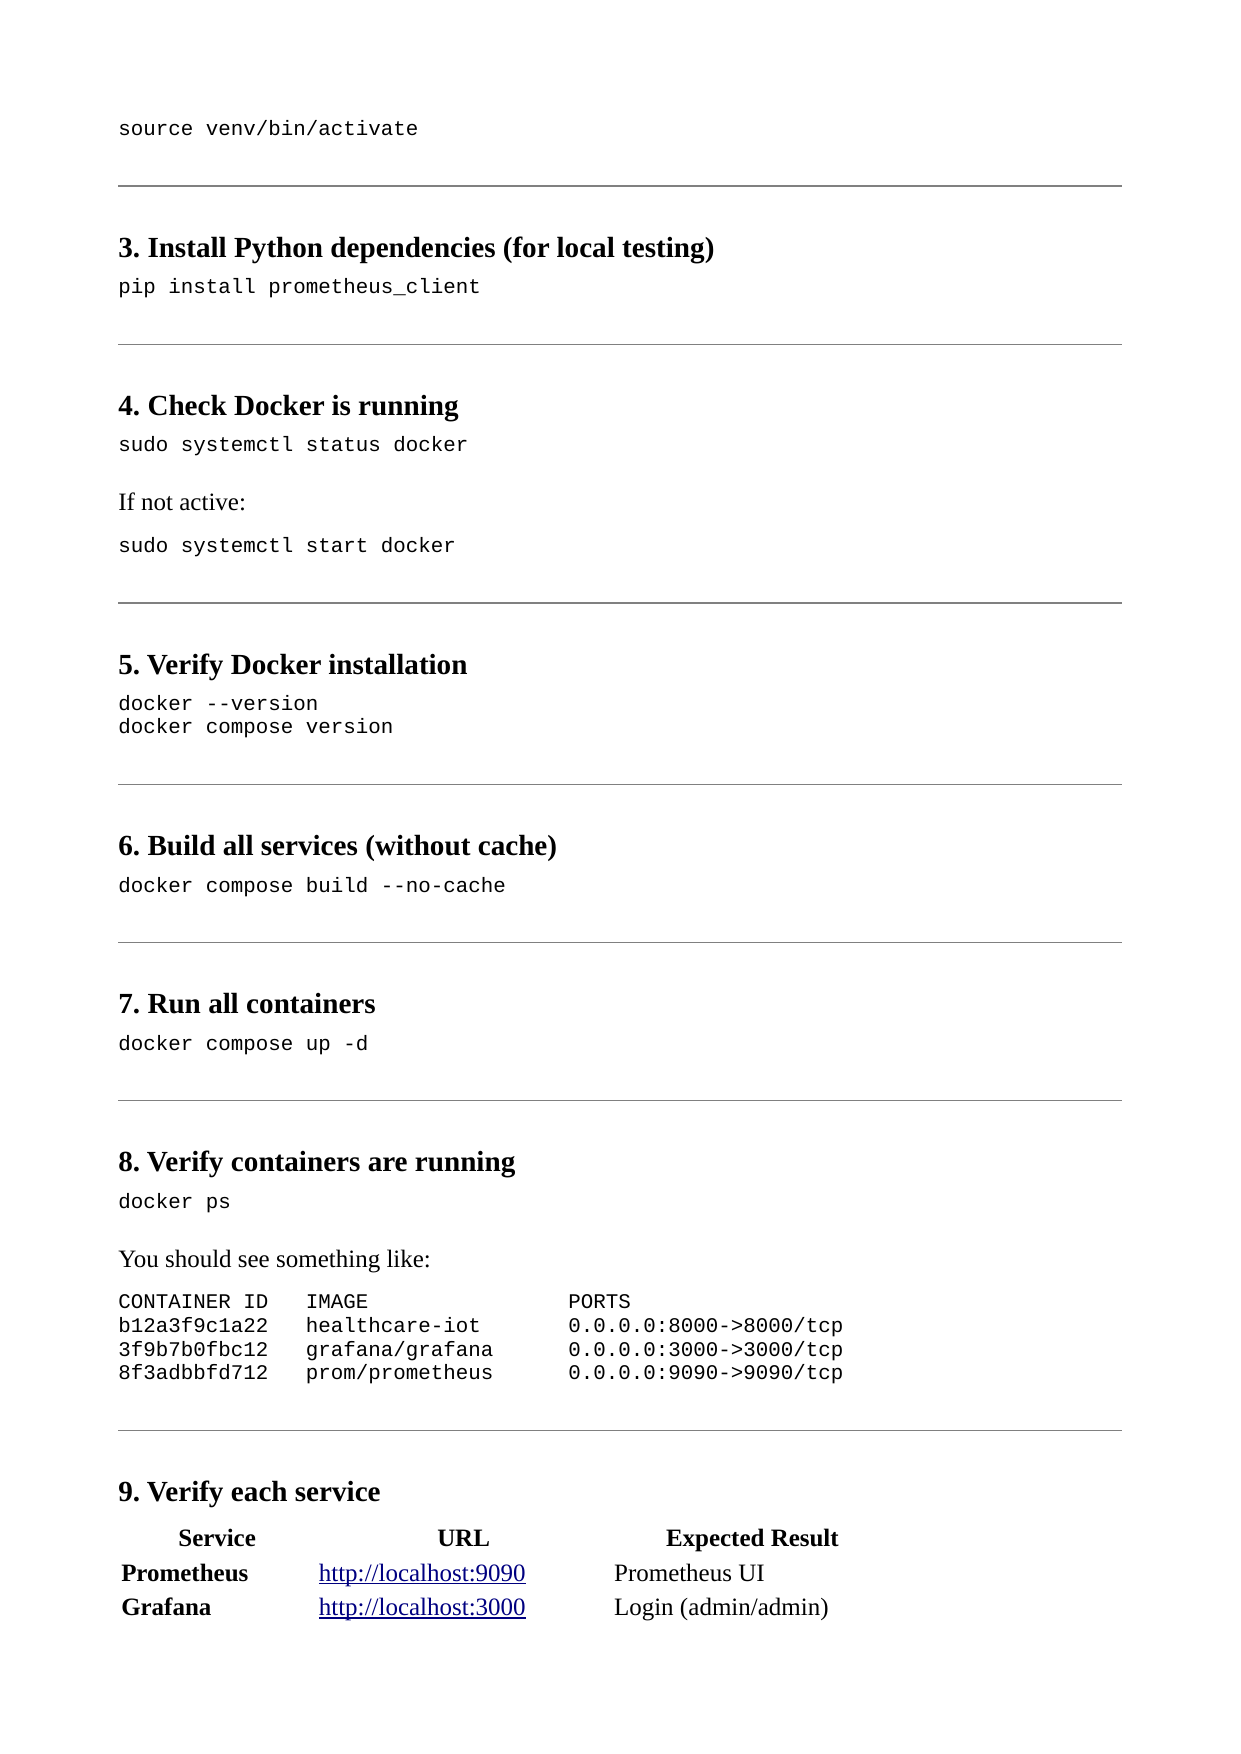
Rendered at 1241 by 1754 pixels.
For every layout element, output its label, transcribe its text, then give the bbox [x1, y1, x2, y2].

text docker compose build --no-cache [118, 874, 1122, 898]
text docker compose up -d [118, 1033, 1122, 1056]
table_cell Prometheus [118, 1555, 316, 1589]
table_cell Prometheus UI [611, 1555, 893, 1589]
text pip install prometheus_client [118, 276, 1122, 300]
table_cell Login (admin/admin) [611, 1590, 893, 1624]
text docker compose version [118, 717, 1122, 740]
table_cell Grafana [118, 1590, 316, 1624]
subtitle 8. Verify containers are running [118, 1144, 1122, 1178]
subtitle 7. Run all containers [118, 987, 1122, 1020]
text If not active: [118, 487, 1122, 516]
table_header Expected Result [611, 1520, 893, 1555]
text docker --version [118, 693, 1122, 717]
text 8f3adbbfd712 prom/prometheus 0.0.0.0:9090->9090/tcp [118, 1362, 1122, 1386]
table_header URL [316, 1520, 611, 1555]
text You should see something like: [118, 1244, 1122, 1272]
table_cell http://localhost:9090 [316, 1555, 611, 1589]
subtitle 6. Build all services (without cache) [118, 828, 1122, 862]
text docker ps [118, 1191, 1122, 1214]
text sudo systemctl start docker [118, 535, 1122, 558]
subtitle 3. Install Python dependencies (for local testing) [118, 230, 1122, 264]
subtitle 5. Verify Docker installation [118, 647, 1122, 680]
text sudo systemctl status docker [118, 434, 1122, 458]
text source venv/bin/activate [118, 118, 1122, 142]
text CONTAINER ID IMAGE PORTS [118, 1291, 1122, 1315]
subtitle 4. Check Docker is running [118, 388, 1122, 422]
subtitle 9. Verify each service [118, 1474, 1122, 1508]
table_header Service [118, 1520, 316, 1555]
text b12a3f9c1a22 healthcare-iot 0.0.0.0:8000->8000/tcp [118, 1315, 1122, 1339]
text 3f9b7b0fbc12 grafana/grafana 0.0.0.0:3000->3000/tcp [118, 1339, 1122, 1362]
table_cell http://localhost:3000 [316, 1590, 611, 1624]
